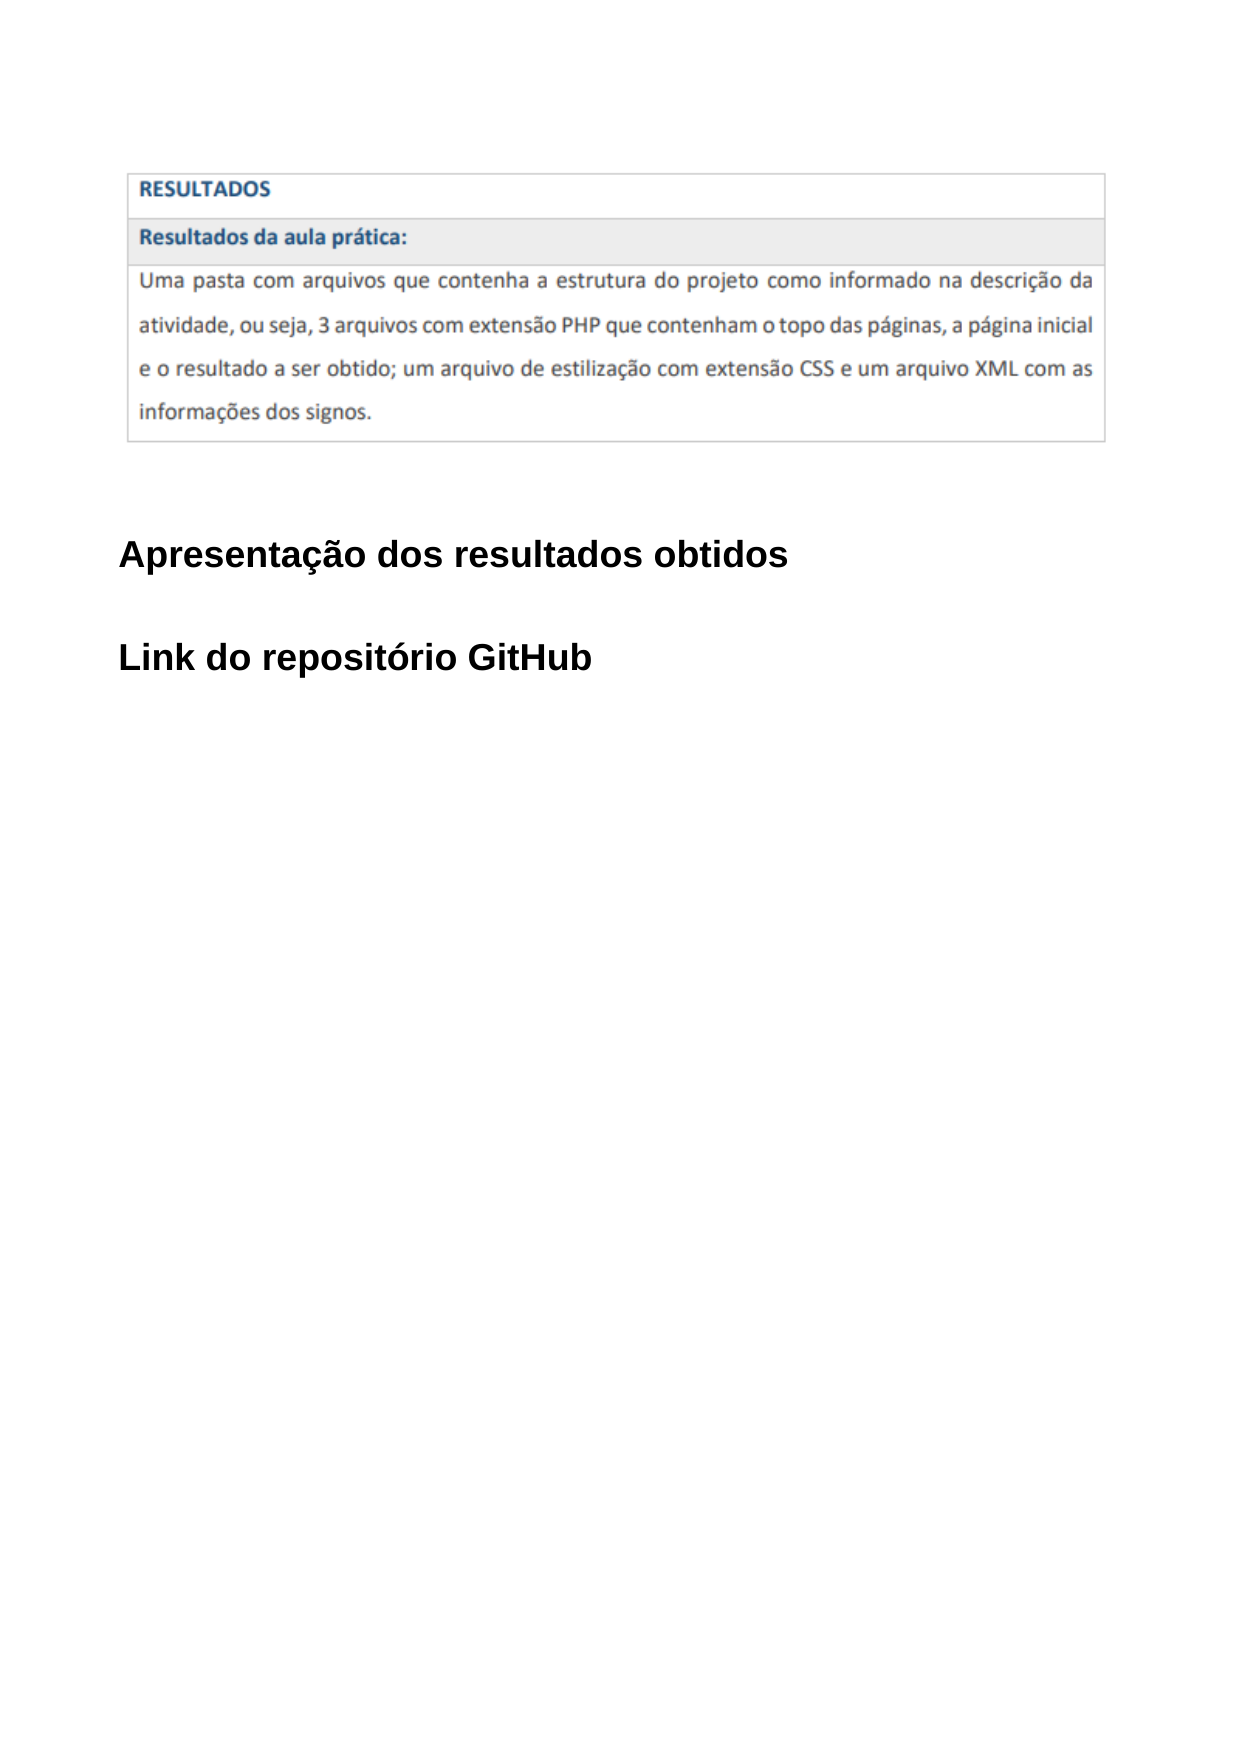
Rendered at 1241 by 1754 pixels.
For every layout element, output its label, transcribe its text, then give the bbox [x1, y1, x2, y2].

subtitle Apresentação dos resultados obtidos [118, 532, 1122, 575]
picture [118, 161, 1123, 455]
text Link do repositório GitHub [118, 635, 1122, 678]
